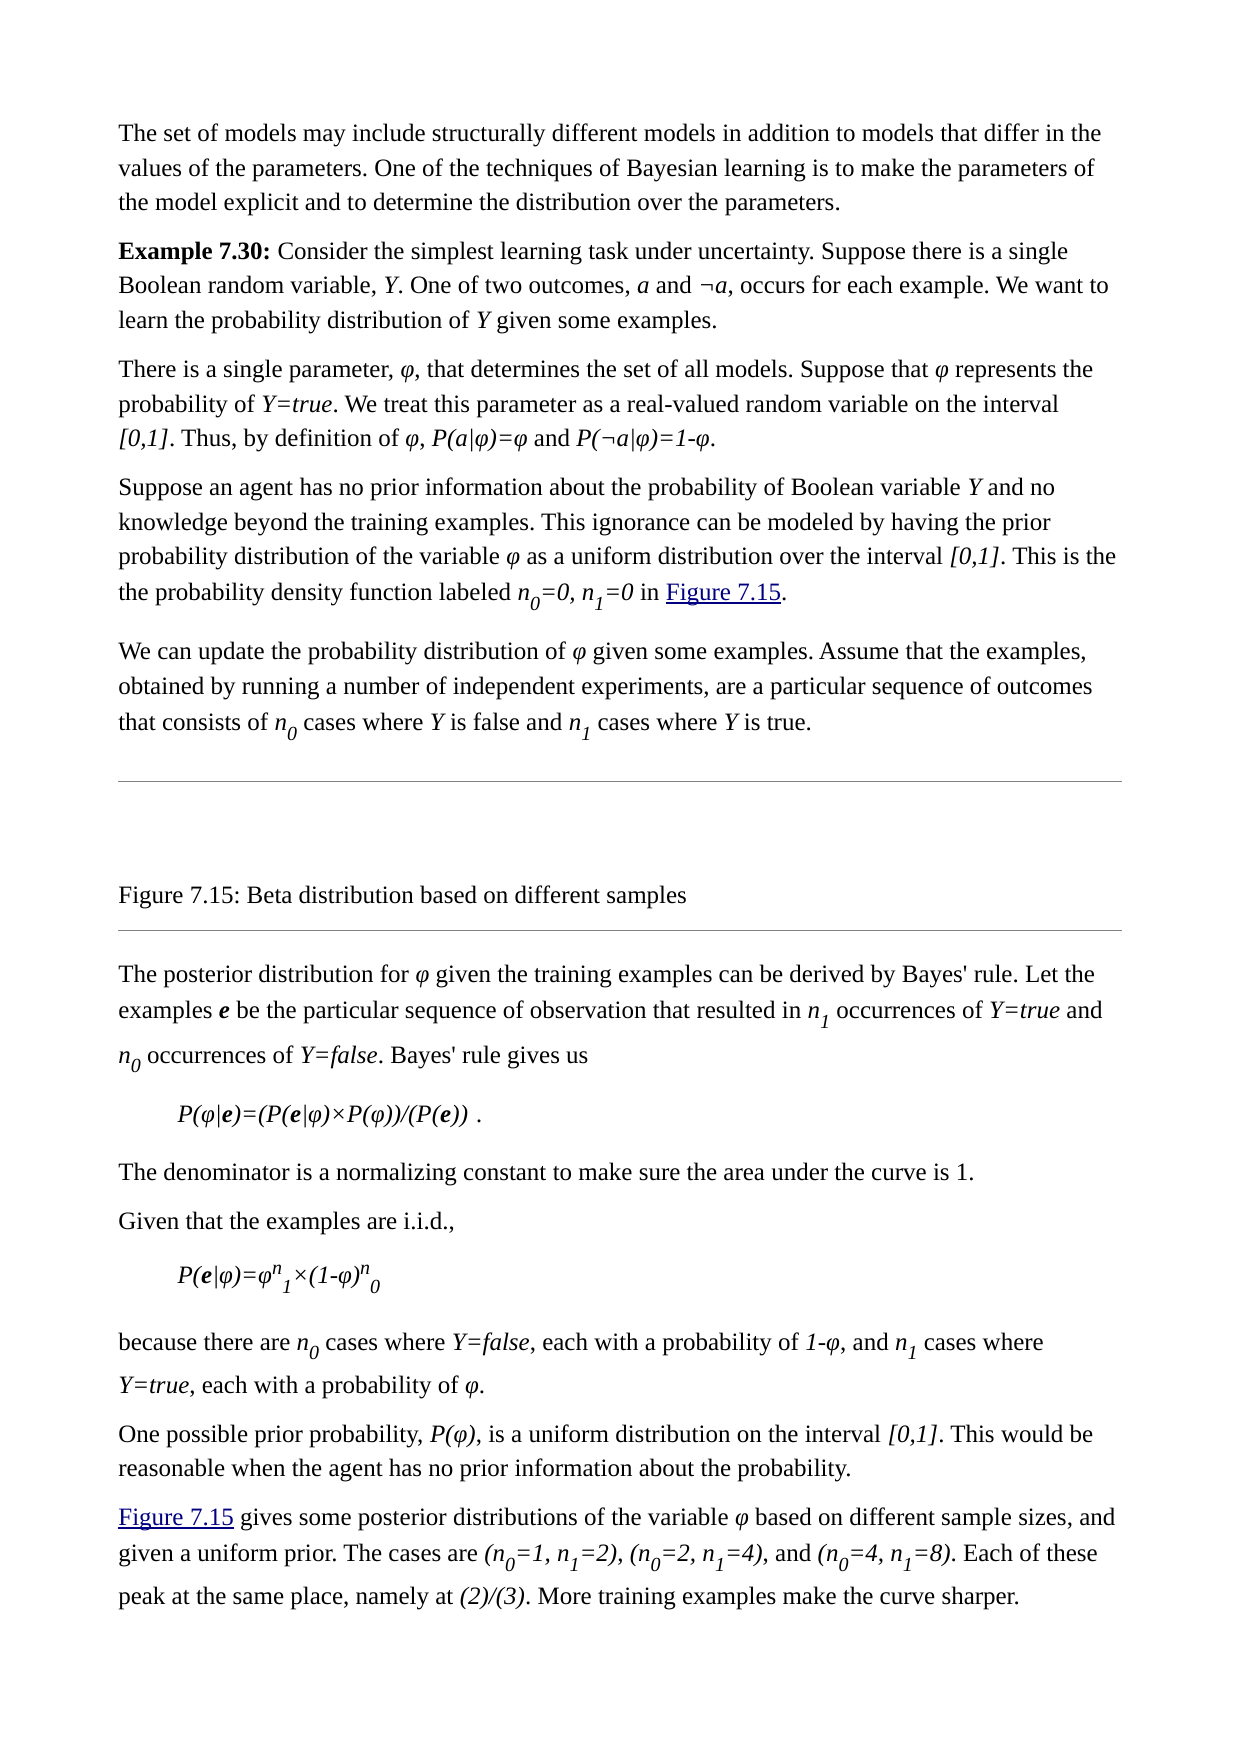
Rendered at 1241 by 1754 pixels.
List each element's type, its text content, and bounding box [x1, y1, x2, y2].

text The denominator is a normalizing constant to make sure the area under the curve is 1. [118, 1157, 1122, 1186]
text Example 7.30: Consider the simplest learning task under uncertainty. Suppose there is a single Boolean random variable, Y. One of two outcomes, a and ¬a, occurs for each example. We want to learn the probability distribution of Y given some examples. [118, 236, 1122, 334]
text P(e|φ)=φn1×(1-φ)n0 [177, 1255, 1063, 1297]
text Figure 7.15 gives some posterior distributions of the variable φ based on different sample sizes, and given a uniform prior. The cases are (n0=1, n1=2), (n0=2, n1=4), and (n0=4, n1=8). Each of these peak at the same place, namely at (2)/(3). More training examples make the curve sharper. [118, 1502, 1122, 1610]
text because there are n0 cases where Y=false, each with a probability of 1-φ, and n1 cases where Y=true, each with a probability of φ. [118, 1327, 1122, 1398]
text Given that the examples are i.i.d., [118, 1206, 1122, 1235]
text There is a single parameter, φ, that determines the set of all models. Suppose that φ represents the probability of Y=true. We treat this parameter as a real-valued random variable on the interval [0,1]. Thus, by definition of φ, P(a|φ)=φ and P(¬a|φ)=1-φ. [118, 354, 1122, 452]
text The set of models may include structurally different models in addition to models that differ in the values of the parameters. One of the techniques of Bayesian learning is to make the parameters of the model explicit and to determine the distribution over the parameters. [118, 118, 1122, 216]
text One possible prior probability, P(φ), is a uniform distribution on the interval [0,1]. This would be reasonable when the agent has no prior information about the probability. [118, 1419, 1122, 1482]
text Figure 7.15: Beta distribution based on different samples [118, 881, 1122, 909]
text We can update the probability distribution of φ given some examples. Assume that the examples, obtained by running a number of independent experiments, are a particular sequence of outcomes that consists of n0 cases where Y is false and n1 cases where Y is true. [118, 636, 1122, 744]
text Suppose an agent has no prior information about the probability of Boolean variable Y and no knowledge beyond the training examples. This ignorance can be modeled by having the prior probability distribution of the variable φ as a uniform distribution over the interval [0,1]. This is the the probability density function labeled n0=0, n1=0 in Figure 7.15. [118, 472, 1122, 614]
text The posterior distribution for φ given the training examples can be derived by Bayes' rule. Let the examples e be the particular sequence of observation that resulted in n1 occurrences of Y=true and n0 occurrences of Y=false. Bayes' rule gives us [118, 959, 1122, 1077]
text P(φ|e)=(P(e|φ)×P(φ))/(P(e)) . [177, 1099, 1063, 1128]
